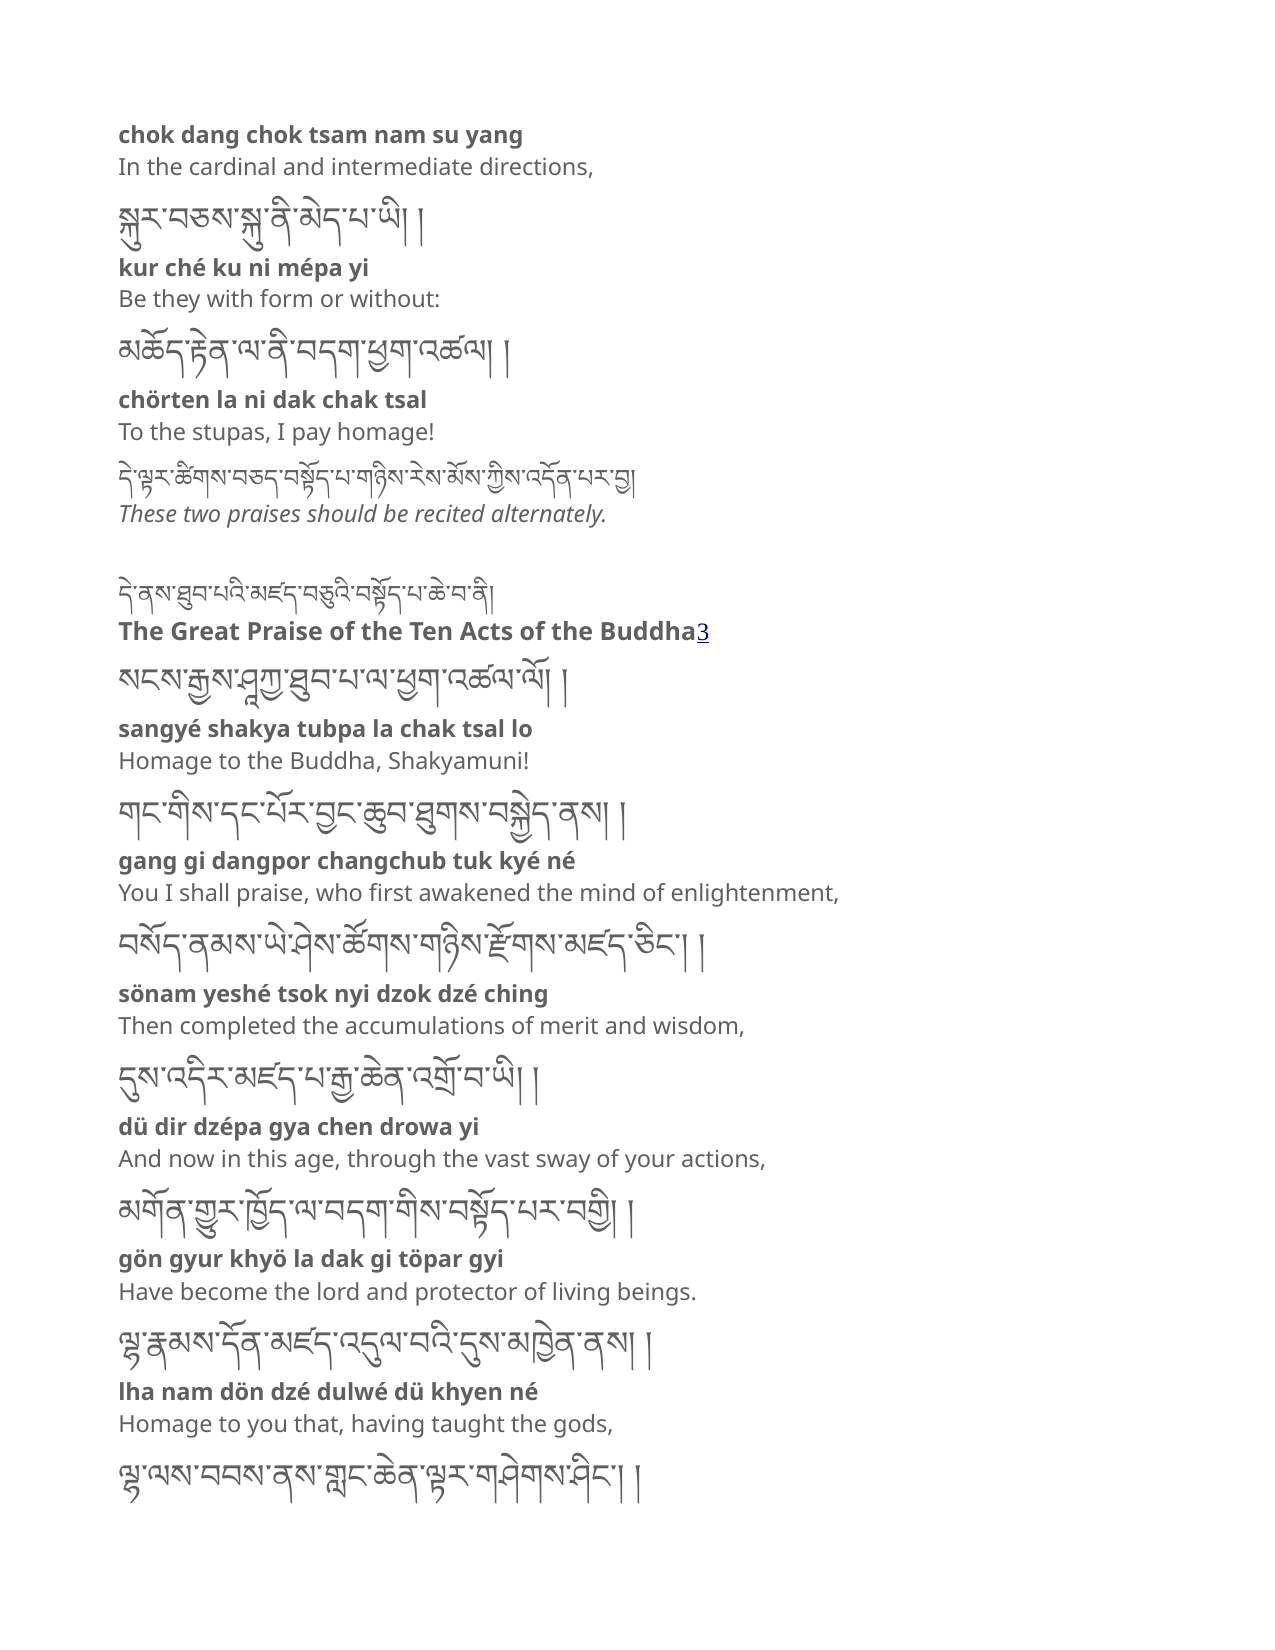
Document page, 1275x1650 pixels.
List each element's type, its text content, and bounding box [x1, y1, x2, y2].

text sönam yeshé tsok nyi dzok dzé ching [118, 977, 1157, 1009]
text chok dang chok tsam nam su yang [118, 118, 1157, 150]
text དེ་ནས་ཐུབ་པའི་མཛད་བཅུའི་བསྟོད་པ་ཆེ་བ་ནི། [118, 576, 1157, 613]
text ལྷ་ལས་བབས་ནས་གླང་ཆེན་ལྟར་གཤེགས་ཤིང༌། ། [118, 1452, 1157, 1502]
text dü dir dzépa gya chen drowa yi [118, 1110, 1157, 1142]
text sangyé shakya tubpa la chak tsal lo [118, 712, 1157, 744]
text To the stupas, I pay homage! [118, 416, 1157, 447]
text Homage to the Buddha, Shakyamuni! [118, 744, 1157, 776]
text མགོན་གྱུར་ཁྱོད་ལ་བདག་གིས་བསྟོད་པར་བགྱི། ། [118, 1187, 1157, 1237]
text མཆོད་རྟེན་ལ་ནི་བདག་ཕྱག་འཚལ། ། [118, 327, 1157, 377]
text These two praises should be recited alternately. [118, 497, 1157, 529]
text བསོད་ནམས་ཡེ་ཤེས་ཚོགས་གཉིས་རྫོགས་མཛད་ཅིང༌། ། [118, 921, 1157, 971]
text The Great Praise of the Ten Acts of the Buddha3 [118, 613, 1157, 647]
text And now in this age, through the vast sway of your actions, [118, 1142, 1157, 1174]
text gang gi dangpor changchub tuk kyé né [118, 845, 1157, 877]
text In the cardinal and intermediate directions, [118, 150, 1157, 182]
text Then completed the accumulations of merit and wisdom, [118, 1009, 1157, 1041]
text སྐུར་བཅས་སྐུ་ནི་མེད་པ་ཡི། ། [118, 194, 1157, 244]
text kur ché ku ni mépa yi [118, 251, 1157, 283]
text You I shall praise, who first awakened the mind of enlightenment, [118, 877, 1157, 909]
text chörten la ni dak chak tsal [118, 383, 1157, 416]
text དུས་འདིར་མཛད་པ་རྒྱ་ཆེན་འགྲོ་བ་ཡི། ། [118, 1054, 1157, 1104]
text Be they with form or without: [118, 283, 1157, 315]
text ལྷ་རྣམས་དོན་མཛད་འདུལ་བའི་དུས་མཁྱེན་ནས། ། [118, 1319, 1157, 1369]
text སངས་རྒྱས་ཤཱཀྱ་ཐུབ་པ་ལ་ཕྱག་འཚལ་ལོ། ། [118, 656, 1157, 706]
text lha nam dön dzé dulwé dü khyen né [118, 1376, 1157, 1407]
text Have become the lord and protector of living beings. [118, 1275, 1157, 1307]
text Homage to you that, having taught the gods, [118, 1407, 1157, 1439]
text དེ་ལྟར་ཚིགས་བཅད་བསྟོད་པ་གཉིས་རེས་མོས་ཀྱིས་འདོན་པར་བྱ། [118, 460, 1157, 497]
text gön gyur khyö la dak gi töpar gyi [118, 1243, 1157, 1275]
text གང་གིས་དང་པོར་བྱང་ཆུབ་ཐུགས་བསྐྱེད་ནས། ། [118, 788, 1157, 838]
